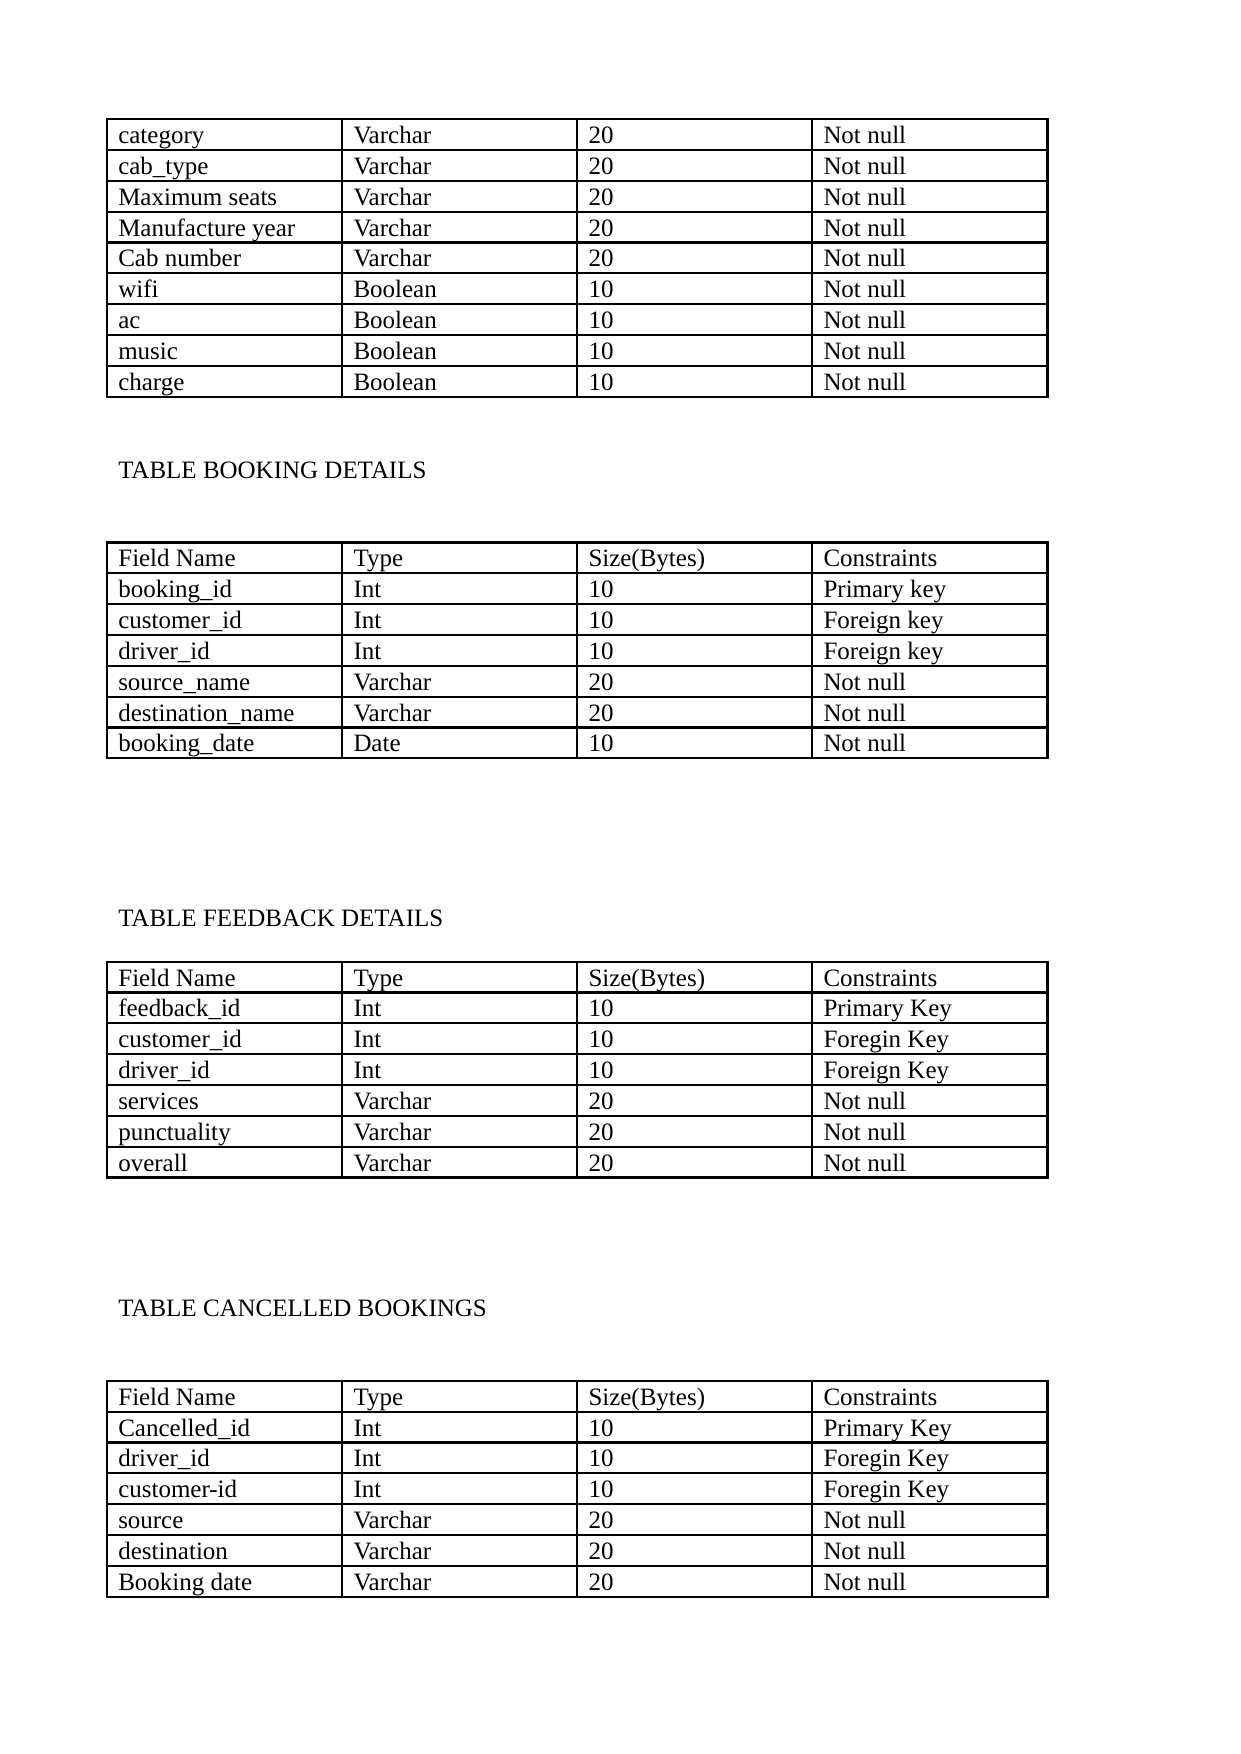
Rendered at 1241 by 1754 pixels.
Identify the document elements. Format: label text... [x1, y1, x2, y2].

table_cell Varchar [343, 667, 576, 696]
table_cell Booking date [108, 1567, 341, 1596]
table_cell Varchar [343, 120, 576, 149]
table_cell Int [343, 636, 576, 665]
table_cell Int [343, 1024, 576, 1053]
table_cell Int [343, 605, 576, 634]
table_cell 10 [578, 994, 811, 1022]
table_cell Not null [813, 1536, 1046, 1565]
table_cell Boolean [343, 336, 576, 365]
table_cell ac [108, 305, 341, 334]
table_cell customer_id [108, 1024, 341, 1053]
table_header Field Name [108, 963, 341, 991]
table_cell Not null [813, 182, 1046, 211]
table_cell Varchar [343, 1536, 576, 1565]
table_cell category [108, 120, 341, 149]
table_cell destination [108, 1536, 341, 1565]
table_cell driver_id [108, 1055, 341, 1084]
table_cell Not null [813, 729, 1046, 757]
table_cell 20 [578, 1567, 811, 1596]
table_cell 20 [578, 1505, 811, 1534]
table_cell Int [343, 1413, 576, 1441]
table_header Constraints [813, 544, 1046, 572]
table_cell booking_id [108, 574, 341, 603]
table_header Size(Bytes) [578, 544, 811, 572]
text TABLE FEEDBACK DETAILS [118, 903, 1122, 932]
table_cell Varchar [343, 182, 576, 211]
table_cell 10 [578, 605, 811, 634]
table_cell Not null [813, 151, 1046, 180]
table_cell Maximum seats [108, 182, 341, 211]
table_cell 20 [578, 120, 811, 149]
table_cell source_name [108, 667, 341, 696]
table_cell 20 [578, 151, 811, 180]
table_cell 10 [578, 1444, 811, 1472]
table_header Type [343, 544, 576, 572]
table_cell Not null [813, 336, 1046, 365]
table_cell Boolean [343, 274, 576, 303]
table_cell destination_name [108, 698, 341, 726]
table_cell Not null [813, 667, 1046, 696]
table_cell 10 [578, 336, 811, 365]
table_cell Varchar [343, 213, 576, 241]
table_cell driver_id [108, 1444, 341, 1472]
table_header Type [343, 963, 576, 991]
table_cell customer-id [108, 1474, 341, 1503]
table_cell Foregin Key [813, 1444, 1046, 1472]
table_cell Varchar [343, 244, 576, 272]
text TABLE CANCELLED BOOKINGS [118, 1293, 1122, 1322]
table_header Size(Bytes) [578, 1382, 811, 1411]
table_cell feedback_id [108, 994, 341, 1022]
table_cell 10 [578, 274, 811, 303]
table_cell Not null [813, 244, 1046, 272]
table_cell Int [343, 994, 576, 1022]
table_cell 10 [578, 574, 811, 603]
table_cell Int [343, 1055, 576, 1084]
table_cell Not null [813, 305, 1046, 334]
table_cell 20 [578, 1117, 811, 1146]
table_cell 10 [578, 1413, 811, 1441]
table_cell Not null [813, 698, 1046, 726]
table_cell 20 [578, 698, 811, 726]
table_cell Boolean [343, 305, 576, 334]
table_cell Int [343, 1444, 576, 1472]
table_cell 10 [578, 1055, 811, 1084]
table_cell Cab number [108, 244, 341, 272]
table_cell 20 [578, 182, 811, 211]
table_cell Varchar [343, 1086, 576, 1115]
table_cell cab_type [108, 151, 341, 180]
table_cell Varchar [343, 1567, 576, 1596]
table_cell charge [108, 367, 341, 396]
table_cell Not null [813, 1117, 1046, 1146]
table_header Field Name [108, 544, 341, 572]
table_cell 10 [578, 367, 811, 396]
table_cell Foregin Key [813, 1474, 1046, 1503]
table_cell Not null [813, 1086, 1046, 1115]
table_header Constraints [813, 963, 1046, 991]
table_cell Primary key [813, 574, 1046, 603]
table_cell Not null [813, 367, 1046, 396]
table_cell Cancelled_id [108, 1413, 341, 1441]
table_cell Primary Key [813, 994, 1046, 1022]
table_cell Varchar [343, 1505, 576, 1534]
table_cell Not null [813, 1148, 1046, 1176]
table_cell Not null [813, 213, 1046, 241]
table_cell Foreign Key [813, 1055, 1046, 1084]
table_cell Manufacture year [108, 213, 341, 241]
table_cell 10 [578, 636, 811, 665]
table_header Size(Bytes) [578, 963, 811, 991]
table_cell Not null [813, 1567, 1046, 1596]
table_cell Date [343, 729, 576, 757]
table_cell Not null [813, 274, 1046, 303]
table_cell 10 [578, 729, 811, 757]
table_cell Foreign key [813, 605, 1046, 634]
table_cell driver_id [108, 636, 341, 665]
table_cell Varchar [343, 1117, 576, 1146]
table_cell source [108, 1505, 341, 1534]
table_cell Not null [813, 120, 1046, 149]
table_header Field Name [108, 1382, 341, 1411]
table_cell 20 [578, 213, 811, 241]
table_cell 20 [578, 1536, 811, 1565]
table_cell music [108, 336, 341, 365]
table_cell customer_id [108, 605, 341, 634]
table_cell Int [343, 1474, 576, 1503]
table_cell wifi [108, 274, 341, 303]
table_cell 20 [578, 244, 811, 272]
text TABLE BOOKING DETAILS [118, 455, 1122, 484]
table_cell Varchar [343, 698, 576, 726]
table_cell Varchar [343, 1148, 576, 1176]
table_cell 10 [578, 305, 811, 334]
table_cell services [108, 1086, 341, 1115]
table_cell 20 [578, 1148, 811, 1176]
table_cell Foregin Key [813, 1024, 1046, 1053]
table_cell overall [108, 1148, 341, 1176]
table_header Type [343, 1382, 576, 1411]
table_cell Not null [813, 1505, 1046, 1534]
table_cell Int [343, 574, 576, 603]
table_cell Foreign key [813, 636, 1046, 665]
table_cell booking_date [108, 729, 341, 757]
table_header Constraints [813, 1382, 1046, 1411]
table_cell Varchar [343, 151, 576, 180]
table_cell Boolean [343, 367, 576, 396]
table_cell 10 [578, 1474, 811, 1503]
table_cell 20 [578, 1086, 811, 1115]
table_cell Primary Key [813, 1413, 1046, 1441]
table_cell 20 [578, 667, 811, 696]
table_cell punctuality [108, 1117, 341, 1146]
table_cell 10 [578, 1024, 811, 1053]
